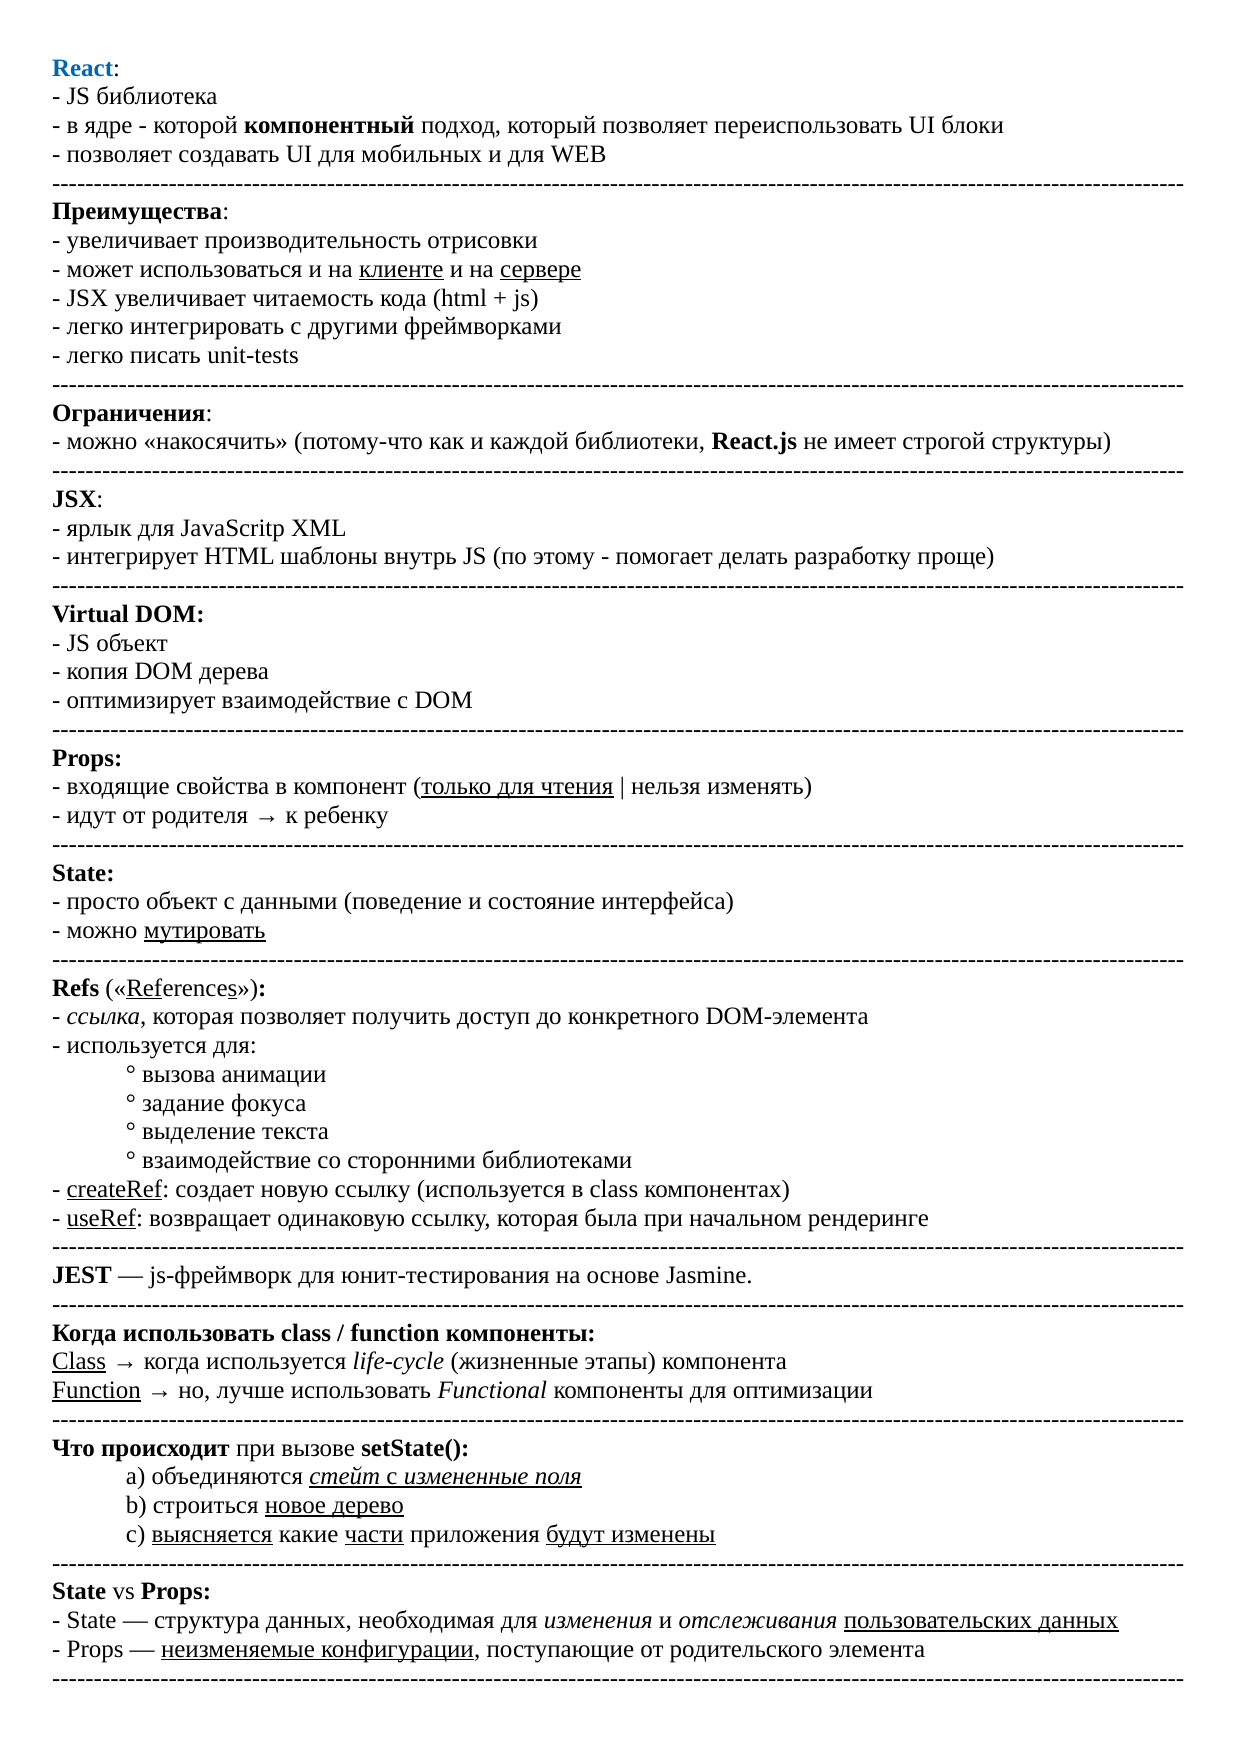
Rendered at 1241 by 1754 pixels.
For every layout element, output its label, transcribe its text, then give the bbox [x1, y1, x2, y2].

text - используется для: [52, 1030, 1187, 1059]
text ---------------------------------------------------------------------------------------------------------------------------------------- [52, 1289, 1187, 1318]
text - можно мутировать [52, 915, 1187, 944]
text c) выясняется какие части приложения будут изменены [52, 1519, 1187, 1548]
text ---------------------------------------------------------------------------------------------------------------------------------------- [52, 1231, 1187, 1260]
text - JS библиотека [52, 81, 1187, 110]
text Function → но, лучше использовать Functional компоненты для оптимизации [52, 1375, 1187, 1404]
text JEST — js-фреймворк для юнит-тестирования на основе Jasmine. [52, 1260, 1187, 1289]
text - JS объект [52, 628, 1187, 656]
text Когда использовать class / function компоненты: [52, 1318, 1187, 1346]
text - легко писать unit-tests [52, 340, 1187, 369]
text - оптимизирует взаимодействие с DOM [52, 685, 1187, 714]
text - createRef: создает новую ссылку (используется в class компонентах) [52, 1174, 1187, 1203]
text State: [52, 858, 1187, 886]
text - ссылка, которая позволяет получить доступ до конкретного DOM-элемента [52, 1001, 1187, 1030]
text - копия DOM дерева [52, 656, 1187, 685]
text Virtual DOM: [52, 599, 1187, 628]
text - useRef: возвращает одинаковую ссылку, которая была при начальном рендеринге [52, 1203, 1187, 1231]
text - позволяет создавать UI для мобильных и для WEB [52, 139, 1187, 168]
text ---------------------------------------------------------------------------------------------------------------------------------------- [52, 455, 1187, 484]
text - увеличивает производительность отрисовки [52, 225, 1187, 254]
text Ограничения: [52, 398, 1187, 426]
text - в ядре - которой компонентный подход, который позволяет переиспользовать UI блоки [52, 110, 1187, 139]
text - интегрирует HTML шаблоны внутрь JS (по этому - помогает делать разработку проще) [52, 541, 1187, 570]
text - Props — неизменяемые конфигурации, поступающие от родительского элемента [52, 1634, 1187, 1663]
text ---------------------------------------------------------------------------------------------------------------------------------------- [52, 1548, 1187, 1576]
text ---------------------------------------------------------------------------------------------------------------------------------------- [52, 1404, 1187, 1433]
text - входящие свойства в компонент (только для чтения | нельзя изменять) [52, 771, 1187, 800]
text ---------------------------------------------------------------------------------------------------------------------------------------- [52, 1663, 1187, 1691]
text State vs Props: [52, 1576, 1187, 1605]
text ---------------------------------------------------------------------------------------------------------------------------------------- [52, 714, 1187, 743]
text - может использоваться и на клиенте и на сервере [52, 254, 1187, 283]
text ---------------------------------------------------------------------------------------------------------------------------------------- [52, 944, 1187, 973]
text - просто объект с данными (поведение и состояние интерфейса) [52, 886, 1187, 915]
text Что происходит при вызове setState(): [52, 1433, 1187, 1461]
text JSX: [52, 484, 1187, 513]
text ° взаимодействие со сторонними библиотеками [52, 1145, 1187, 1174]
text - State — структура данных, необходимая для изменения и отслеживания пользовательских данных [52, 1605, 1187, 1634]
text ° выделение текста [52, 1116, 1187, 1145]
text Props: [52, 743, 1187, 771]
text ---------------------------------------------------------------------------------------------------------------------------------------- [52, 168, 1187, 196]
text - легко интегрировать с другими фреймворками [52, 311, 1187, 340]
text Refs («References»): [52, 973, 1187, 1001]
text ° задание фокуса [52, 1088, 1187, 1116]
text b) строиться новое дерево [52, 1490, 1187, 1519]
text ---------------------------------------------------------------------------------------------------------------------------------------- [52, 829, 1187, 858]
text ---------------------------------------------------------------------------------------------------------------------------------------- [52, 369, 1187, 398]
text Class → когда используется life-cycle (жизненные этапы) компонента [52, 1346, 1187, 1375]
text - можно «накосячить» (потому-что как и каждой библиотеки, React.js не имеет строгой структуры) [52, 426, 1187, 455]
text a) объединяются стейт с измененные поля [52, 1461, 1187, 1490]
text React: [52, 53, 1187, 81]
text - идут от родителя → к ребенку [52, 800, 1187, 829]
text - ярлык для JavaScritp XML [52, 513, 1187, 541]
text ° вызова анимации [52, 1059, 1187, 1088]
text Преимущества: [52, 196, 1187, 225]
text - JSX увеличивает читаемость кода (html + js) [52, 283, 1187, 311]
text ---------------------------------------------------------------------------------------------------------------------------------------- [52, 570, 1187, 599]
